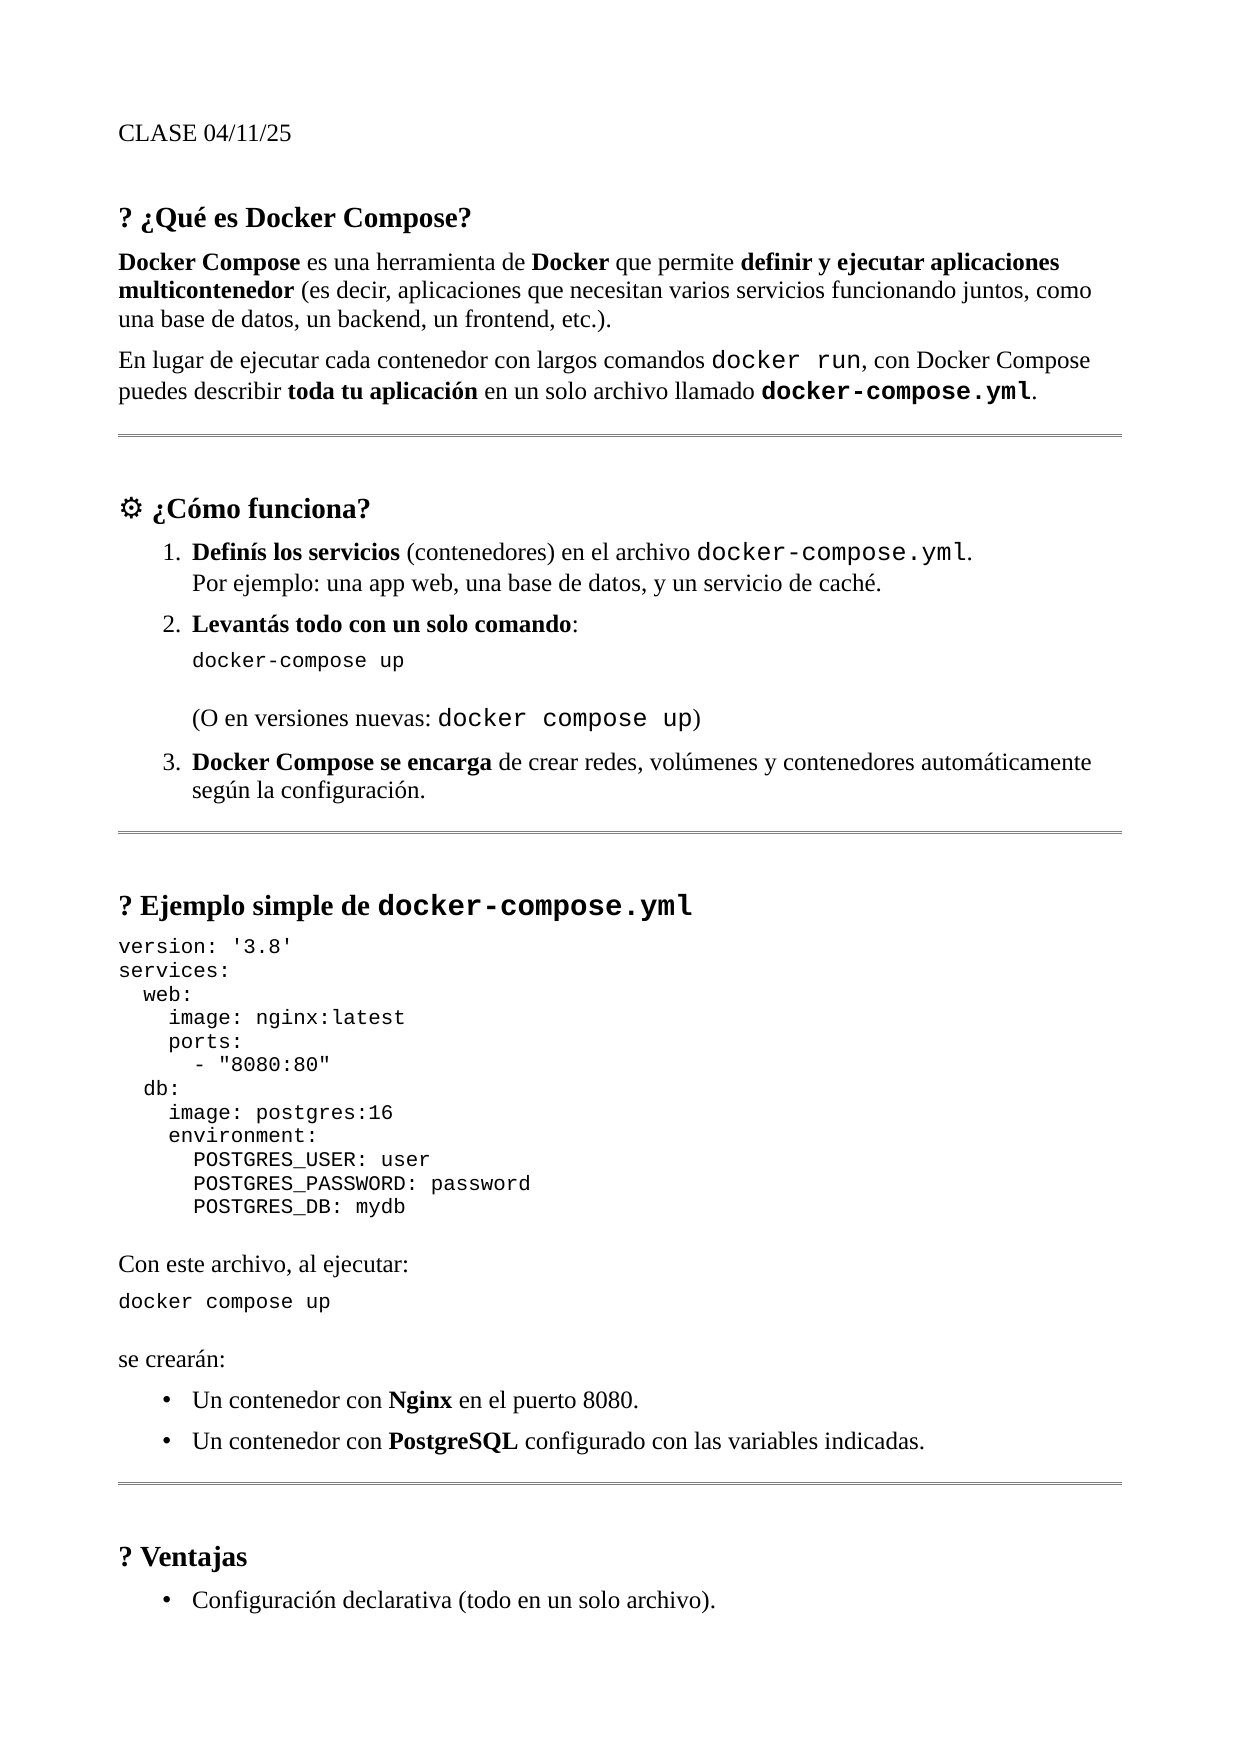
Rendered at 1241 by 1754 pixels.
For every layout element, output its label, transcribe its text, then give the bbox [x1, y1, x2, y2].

text environment: [118, 1125, 1122, 1149]
text En lugar de ejecutar cada contenedor con largos comandos docker run, con Docker Compose puedes describir toda tu aplicación en un solo archivo llamado docker-compose.yml. [118, 345, 1122, 407]
list Definís los servicios (contenedores) en el archivo docker-compose.yml. Por ejemplo: una app web, una base de datos, y un servicio de caché. [162, 537, 1122, 596]
subtitle ? ¿Qué es Docker Compose? [118, 201, 1122, 234]
text se crearán: [118, 1344, 1122, 1373]
text ports: [118, 1031, 1122, 1054]
subtitle ? Ejemplo simple de docker-compose.yml [118, 888, 1122, 924]
text Docker Compose es una herramienta de Docker que permite definir y ejecutar aplicaciones multicontenedor (es decir, aplicaciones que necesitan varios servicios funcionando juntos, como una base de datos, un backend, un frontend, etc.). [118, 247, 1122, 333]
subtitle ⚙️ ¿Cómo funciona? [118, 491, 1122, 524]
text CLASE 04/11/25 [118, 118, 1122, 147]
text image: nginx:latest [118, 1007, 1122, 1031]
text docker compose up [118, 1291, 1122, 1314]
list (O en versiones nuevas: docker compose up) [162, 703, 1122, 734]
subtitle ? Ventajas [118, 1539, 1122, 1572]
list Docker Compose se encarga de crear redes, volúmenes y contenedores automáticamente según la configuración. [162, 747, 1122, 804]
text web: [118, 983, 1122, 1007]
text POSTGRES_USER: user [118, 1149, 1122, 1173]
text image: postgres:16 [118, 1102, 1122, 1125]
list docker-compose up [162, 650, 1122, 674]
text services: [118, 960, 1122, 983]
text version: '3.8' [118, 936, 1122, 960]
list Levantás todo con un solo comando: [162, 609, 1122, 638]
list Configuración declarativa (todo en un solo archivo). [162, 1585, 1122, 1613]
list Un contenedor con PostgreSQL configurado con las variables indicadas. [162, 1426, 1122, 1455]
text db: [118, 1078, 1122, 1102]
list Un contenedor con Nginx en el puerto 8080. [162, 1385, 1122, 1414]
text POSTGRES_DB: mydb [118, 1196, 1122, 1220]
text - "8080:80" [118, 1054, 1122, 1078]
text POSTGRES_PASSWORD: password [118, 1173, 1122, 1196]
text Con este archivo, al ejecutar: [118, 1249, 1122, 1278]
